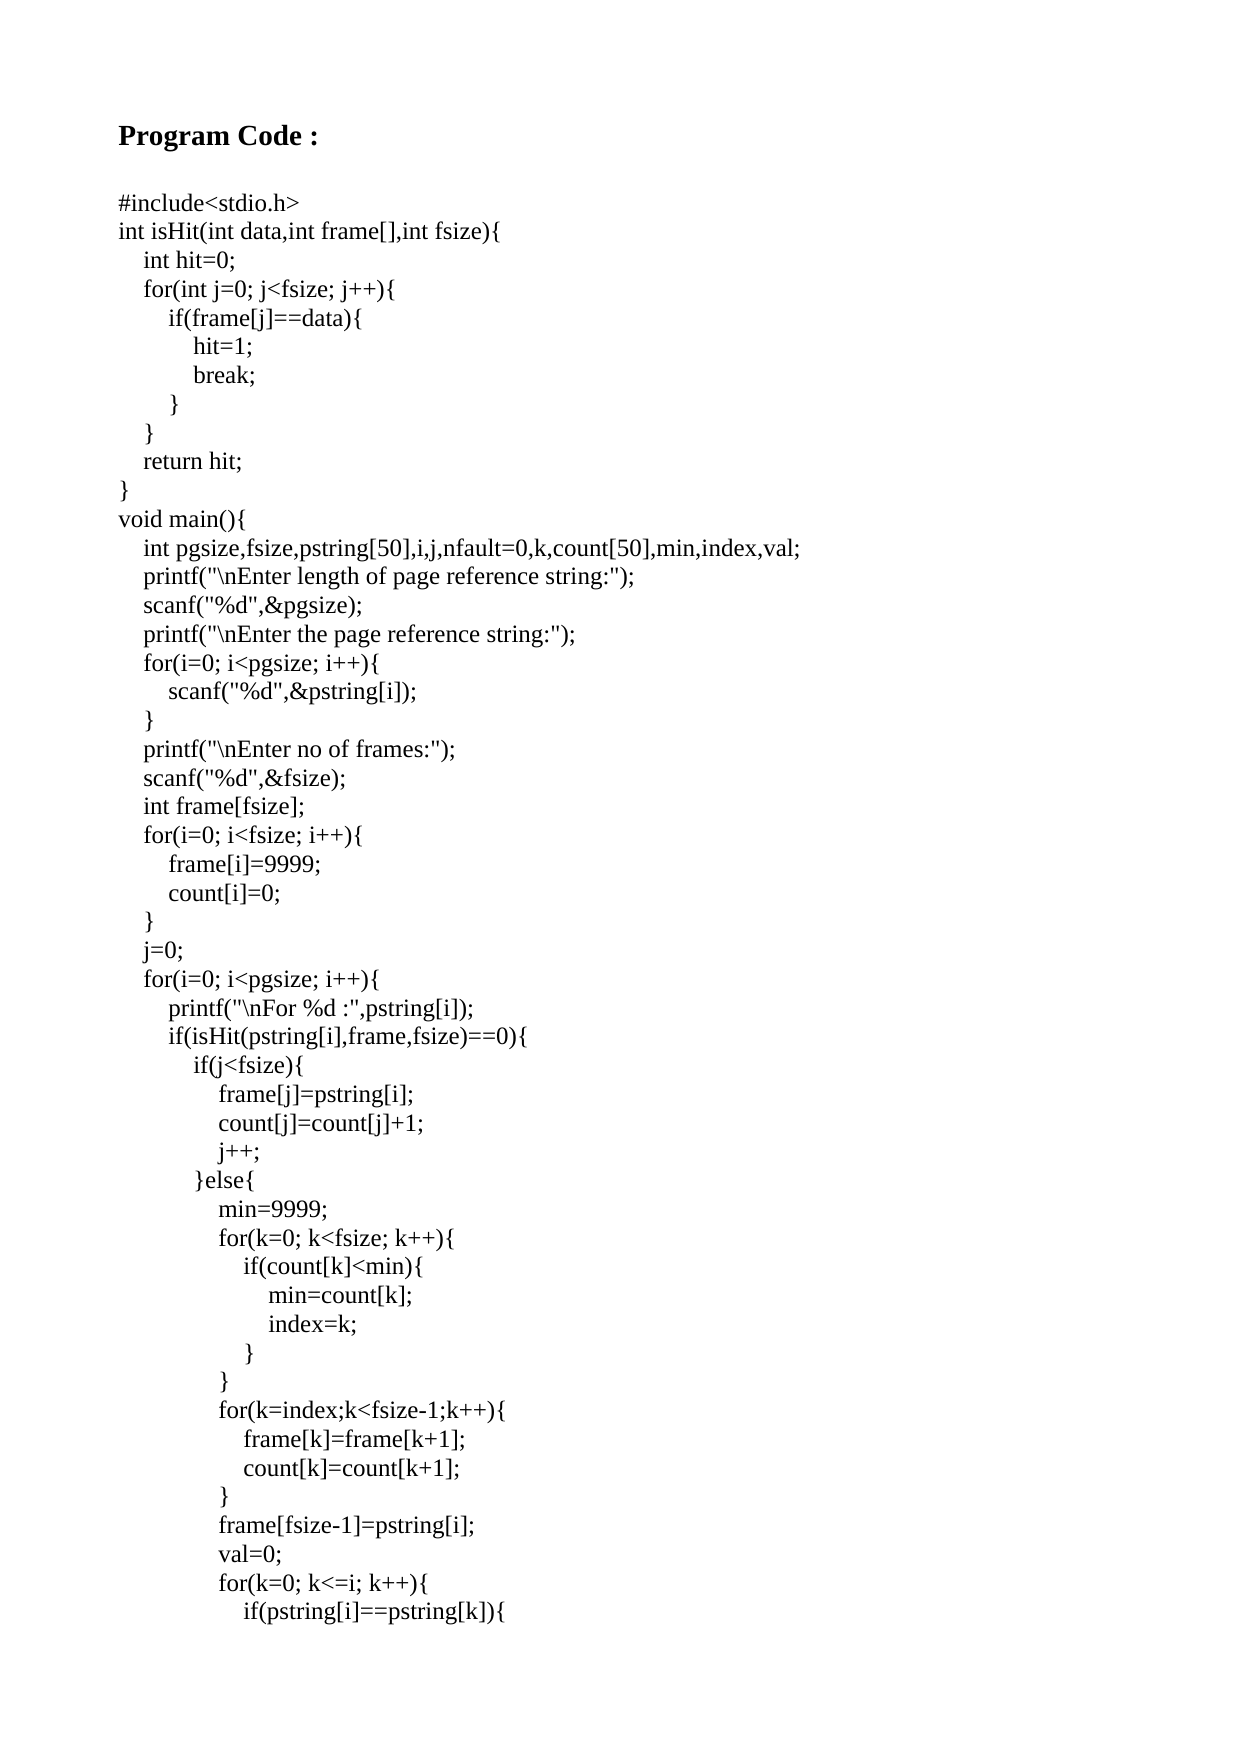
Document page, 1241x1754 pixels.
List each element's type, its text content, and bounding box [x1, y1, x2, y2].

text Program Code : [118, 118, 1122, 152]
text #include<stdio.h> int isHit(int data,int frame[],int fsize){ int hit=0; for(int j=0; j<fsize; j++){ if(frame[j]==data){ hit=1; break; } } return hit; } void main(){ int pgsize,fsize,pstring[50],i,j,nfault=0,k,count[50],min,index,val; printf("\nEnter length of page reference string:"); scanf("%d",&pgsize); printf("\nEnter the page reference string:"); for(i=0; i<pgsize; i++){ scanf("%d",&pstring[i]); } printf("\nEnter no of frames:"); scanf("%d",&fsize); int frame[fsize]; for(i=0; i<fsize; i++){ frame[i]=9999; count[i]=0; } j=0; for(i=0; i<pgsize; i++){ printf("\nFor %d :",pstring[i]); if(isHit(pstring[i],frame,fsize)==0){ if(j<fsize){ frame[j]=pstring[i]; count[j]=count[j]+1; j++; }else{ min=9999; for(k=0; k<fsize; k++){ if(count[k]<min){ min=count[k]; index=k; } } for(k=index;k<fsize-1;k++){ frame[k]=frame[k+1]; count[k]=count[k+1]; } frame[fsize-1]=pstring[i]; val=0; for(k=0; k<=i; k++){ if(pstring[i]==pstring[k]){ [118, 188, 1122, 1625]
